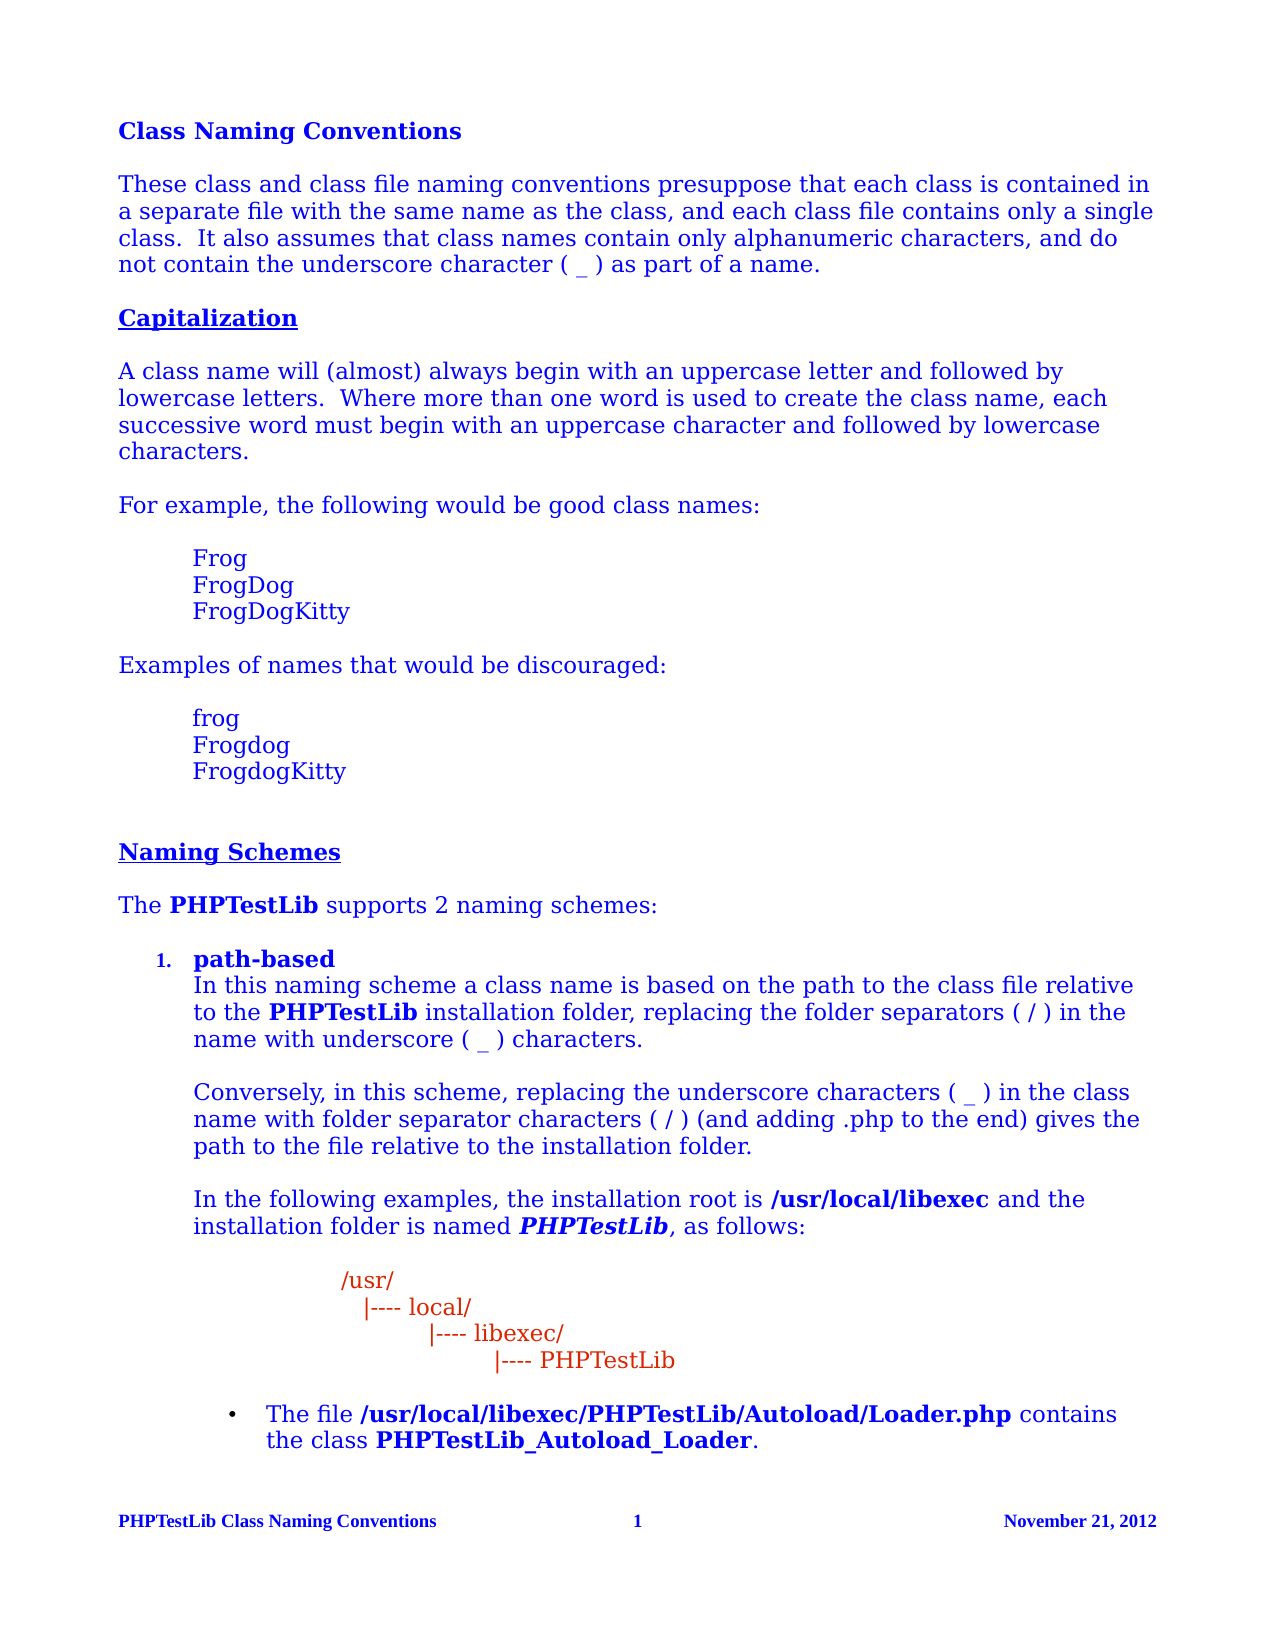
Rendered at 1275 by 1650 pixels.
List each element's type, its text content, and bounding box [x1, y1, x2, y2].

text FrogDog [192, 572, 1157, 598]
list Conversely, in this scheme, replacing the underscore characters ( _ ) in the class name with folder separator characters ( / ) (and adding .php to the end) gives the path to the file relative to the installation folder. [156, 1079, 1157, 1159]
list In the following examples, the installation root is /usr/local/libexec and the installation folder is named PHPTestLib, as follows: [156, 1186, 1157, 1240]
list In this naming scheme a class name is based on the path to the class file relative to the PHPTestLib installation folder, replacing the folder separators ( / ) in the name with underscore ( _ ) characters. [156, 973, 1157, 1053]
list /usr/ [266, 1267, 1157, 1294]
text Examples of names that would be discouraged: [118, 652, 1157, 678]
title Class Naming Conventions [118, 118, 1157, 145]
text Frog [192, 545, 1157, 572]
text FrogdogKitty [192, 758, 1157, 785]
text Capitalization [118, 305, 1157, 332]
text The PHPTestLib supports 2 naming schemes: [118, 892, 1157, 919]
list |---- libexec/ [266, 1320, 1157, 1347]
text frog [192, 705, 1157, 732]
text Naming Schemes [118, 838, 1157, 865]
text These class and class file naming conventions presuppose that each class is contained in a separate file with the same name as the class, and each class file contains only a single class. It also assumes that class names contain only alphanumeric characters, and do not contain the underscore character ( _ ) as part of a name. [118, 172, 1157, 278]
text A class name will (almost) always begin with an uppercase letter and followed by lowercase letters. Where more than one word is used to create the class name, each successive word must begin with an uppercase character and followed by lowercase characters. [118, 358, 1157, 465]
list |---- local/ [266, 1294, 1157, 1320]
text Frogdog [192, 732, 1157, 758]
list |---- PHPTestLib [266, 1347, 1157, 1374]
text For example, the following would be good class names: [118, 492, 1157, 518]
list The file /usr/local/libexec/PHPTestLib/Autoload/Loader.php contains the class PHPTestLib_Autoload_Loader. [228, 1400, 1157, 1454]
text FrogDogKitty [192, 598, 1157, 625]
list path-based [156, 946, 1157, 973]
